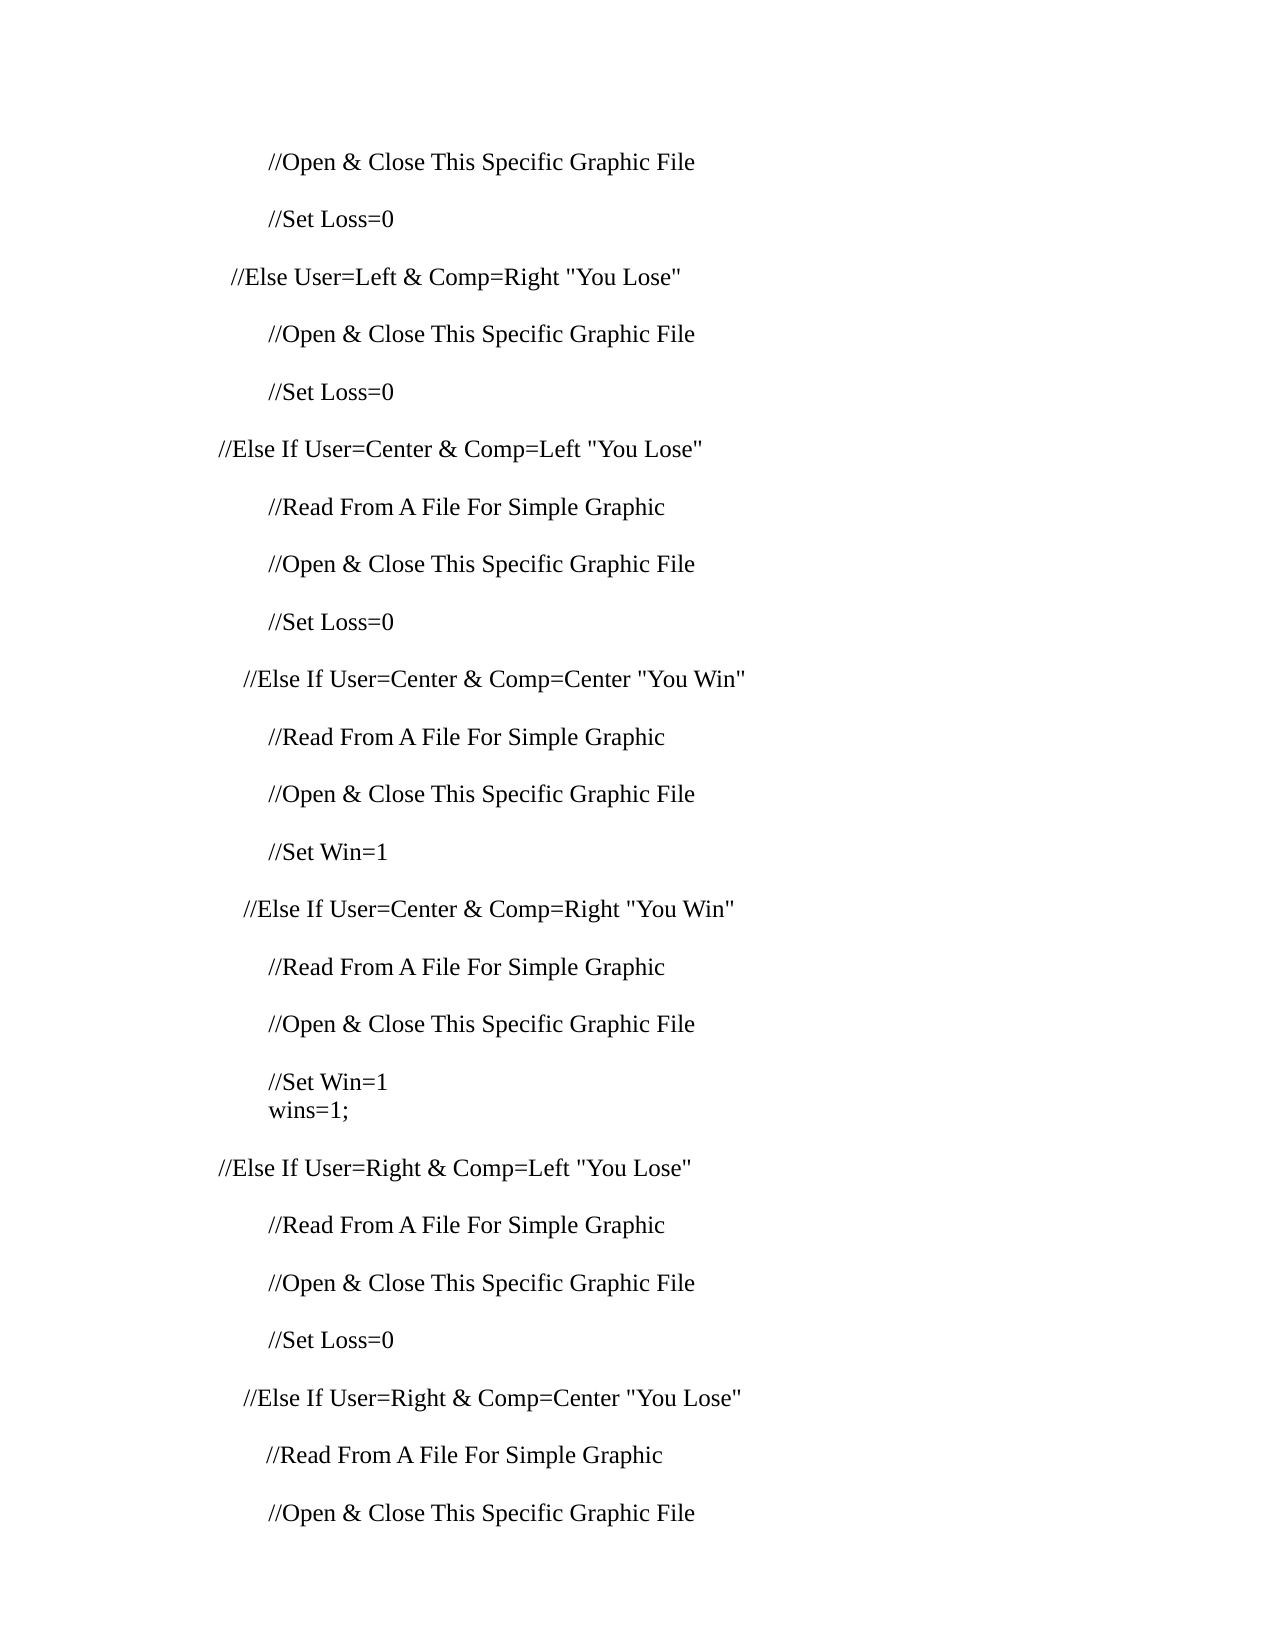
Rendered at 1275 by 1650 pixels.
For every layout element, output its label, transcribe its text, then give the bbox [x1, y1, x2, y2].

text //Else User=Left & Comp=Right "You Lose" [118, 262, 1157, 291]
text //Read From A File For Simple Graphic [118, 1211, 1157, 1239]
text //Read From A File For Simple Graphic [118, 952, 1157, 981]
text //Else If User=Center & Comp=Left "You Lose" [118, 434, 1157, 463]
text //Else If User=Right & Comp=Center "You Lose" [118, 1383, 1157, 1412]
text //Open & Close This Specific Graphic File [118, 549, 1157, 578]
text //Set Win=1 [118, 1067, 1157, 1096]
text //Set Loss=0 [118, 1326, 1157, 1354]
text //Read From A File For Simple Graphic [118, 492, 1157, 521]
text //Set Loss=0 [118, 607, 1157, 636]
text //Else If User=Center & Comp=Center "You Win" [118, 664, 1157, 693]
text //Open & Close This Specific Graphic File [118, 1009, 1157, 1038]
text //Else If User=Center & Comp=Right "You Win" [118, 894, 1157, 923]
text //Set Win=1 [118, 837, 1157, 866]
text //Set Loss=0 [118, 204, 1157, 233]
text //Read From A File For Simple Graphic [118, 722, 1157, 751]
text //Open & Close This Specific Graphic File [118, 319, 1157, 348]
text //Open & Close This Specific Graphic File [118, 779, 1157, 808]
text wins=1; [118, 1096, 1157, 1124]
text //Else If User=Right & Comp=Left "You Lose" [118, 1153, 1157, 1182]
text //Open & Close This Specific Graphic File [118, 1268, 1157, 1297]
text //Open & Close This Specific Graphic File [118, 147, 1157, 176]
text //Read From A File For Simple Graphic [118, 1441, 1157, 1469]
text //Open & Close This Specific Graphic File [118, 1498, 1157, 1527]
text //Set Loss=0 [118, 377, 1157, 406]
